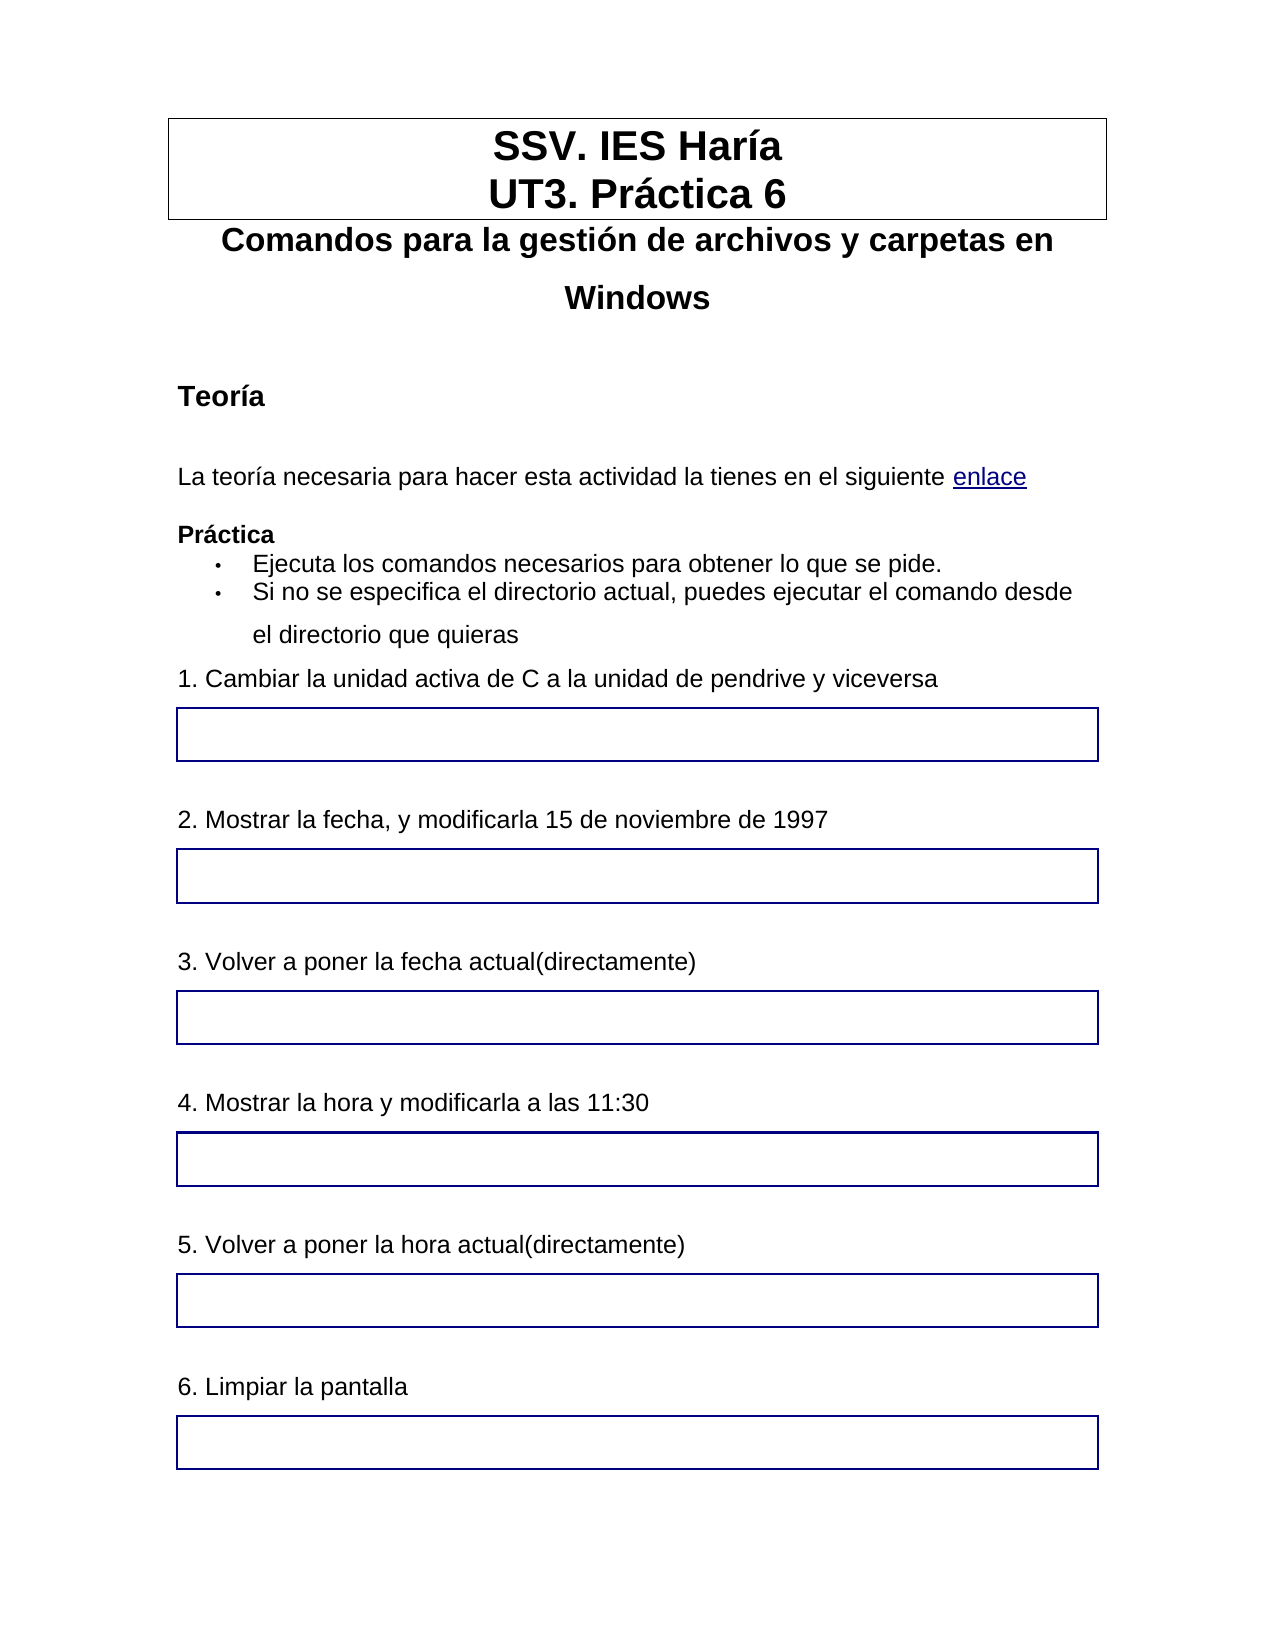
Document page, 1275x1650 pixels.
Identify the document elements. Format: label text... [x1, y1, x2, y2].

text 2. Mostrar la fecha, y modificarla 15 de noviembre de 1997 [177, 805, 1098, 834]
list Si no se especifica el directorio actual, puedes ejecutar el comando desde el directorio que quieras [215, 577, 1098, 649]
text Práctica [177, 520, 1098, 549]
text 1. Cambiar la unidad activa de C a la unidad de pendrive y viceversa [177, 664, 1098, 692]
text 5. Volver a poner la hora actual(directamente) [177, 1230, 1098, 1259]
text SSV. IES Haría [169, 119, 1106, 166]
table_header [178, 1417, 1097, 1468]
table_header [178, 1134, 1097, 1185]
text UT3. Práctica 6 [169, 166, 1106, 219]
text 3. Volver a poner la fecha actual(directamente) [177, 947, 1098, 976]
text 4. Mostrar la hora y modificarla a las 11:30 [177, 1088, 1098, 1117]
text 6. Limpiar la pantalla [177, 1371, 1098, 1400]
text La teoría necesaria para hacer esta actividad la tienes en el siguiente enlace [177, 462, 1098, 491]
subtitle Teoría [177, 378, 1098, 412]
table_header [178, 992, 1097, 1043]
table_header [178, 850, 1097, 902]
text Comandos para la gestión de archivos y carpetas en Windows [177, 220, 1098, 316]
table_header [178, 1275, 1097, 1326]
table_header [178, 709, 1097, 760]
list Ejecuta los comandos necesarios para obtener lo que se pide. [215, 549, 1098, 577]
